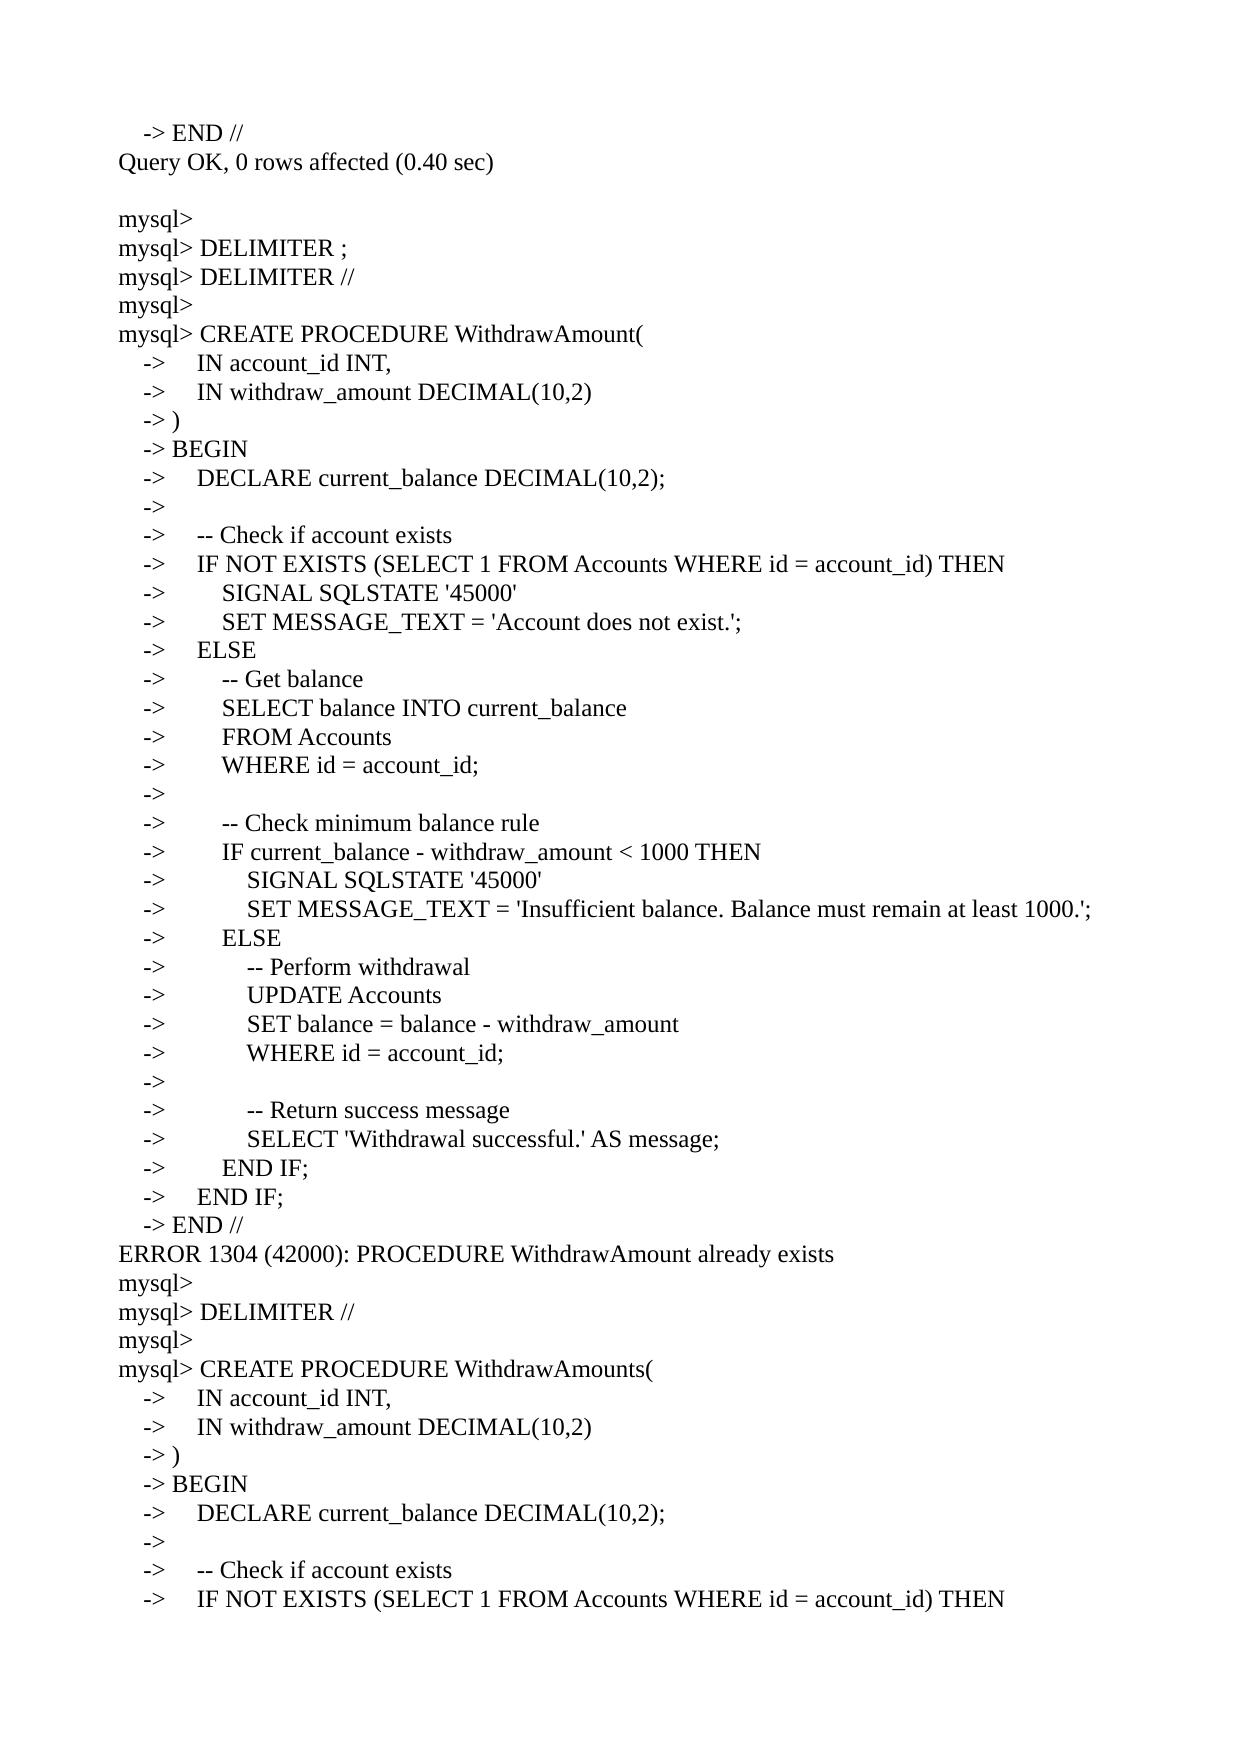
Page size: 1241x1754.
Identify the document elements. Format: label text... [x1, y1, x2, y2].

text mysql> DELIMITER // [118, 1297, 1122, 1326]
text -> [118, 1527, 1122, 1556]
text -> DECLARE current_balance DECIMAL(10,2); [118, 463, 1122, 492]
text mysql> CREATE PROCEDURE WithdrawAmount( [118, 319, 1122, 348]
text mysql> [118, 204, 1122, 233]
text -> -- Check if account exists [118, 1556, 1122, 1584]
text -> ELSE [118, 636, 1122, 664]
text mysql> [118, 1268, 1122, 1297]
text -> SET MESSAGE_TEXT = 'Insufficient balance. Balance must remain at least 1000.'; [118, 894, 1122, 923]
text mysql> DELIMITER ; [118, 233, 1122, 262]
text -> END IF; [118, 1153, 1122, 1182]
text -> IN withdraw_amount DECIMAL(10,2) [118, 1412, 1122, 1441]
text -> ELSE [118, 923, 1122, 952]
text -> SELECT 'Withdrawal successful.' AS message; [118, 1124, 1122, 1153]
text -> SIGNAL SQLSTATE '45000' [118, 866, 1122, 894]
text -> WHERE id = account_id; [118, 1038, 1122, 1067]
text Query OK, 0 rows affected (0.40 sec) [118, 147, 1122, 176]
text -> END IF; [118, 1182, 1122, 1211]
text -> SIGNAL SQLSTATE '45000' [118, 578, 1122, 607]
text -> IF current_balance - withdraw_amount < 1000 THEN [118, 837, 1122, 866]
text -> [118, 1067, 1122, 1096]
text -> [118, 492, 1122, 521]
text -> IN withdraw_amount DECIMAL(10,2) [118, 377, 1122, 406]
text -> -- Check minimum balance rule [118, 808, 1122, 837]
text mysql> [118, 1326, 1122, 1354]
text -> SET MESSAGE_TEXT = 'Account does not exist.'; [118, 607, 1122, 636]
text mysql> DELIMITER // [118, 262, 1122, 291]
text -> BEGIN [118, 1469, 1122, 1498]
text -> IF NOT EXISTS (SELECT 1 FROM Accounts WHERE id = account_id) THEN [118, 549, 1122, 578]
text -> -- Get balance [118, 664, 1122, 693]
text -> IN account_id INT, [118, 1383, 1122, 1412]
text -> FROM Accounts [118, 722, 1122, 751]
text -> ) [118, 1441, 1122, 1469]
text -> ) [118, 406, 1122, 434]
text -> END // [118, 1211, 1122, 1239]
text -> -- Return success message [118, 1096, 1122, 1124]
text -> -- Perform withdrawal [118, 952, 1122, 981]
text -> SELECT balance INTO current_balance [118, 693, 1122, 722]
text -> [118, 779, 1122, 808]
text ERROR 1304 (42000): PROCEDURE WithdrawAmount already exists [118, 1239, 1122, 1268]
text -> IN account_id INT, [118, 348, 1122, 377]
text mysql> CREATE PROCEDURE WithdrawAmounts( [118, 1354, 1122, 1383]
text -> DECLARE current_balance DECIMAL(10,2); [118, 1498, 1122, 1527]
text -> END // [118, 118, 1122, 147]
text -> IF NOT EXISTS (SELECT 1 FROM Accounts WHERE id = account_id) THEN [118, 1584, 1122, 1613]
text mysql> [118, 291, 1122, 319]
text -> BEGIN [118, 434, 1122, 463]
text -> WHERE id = account_id; [118, 751, 1122, 779]
text -> -- Check if account exists [118, 521, 1122, 549]
text -> UPDATE Accounts [118, 981, 1122, 1009]
text -> SET balance = balance - withdraw_amount [118, 1009, 1122, 1038]
